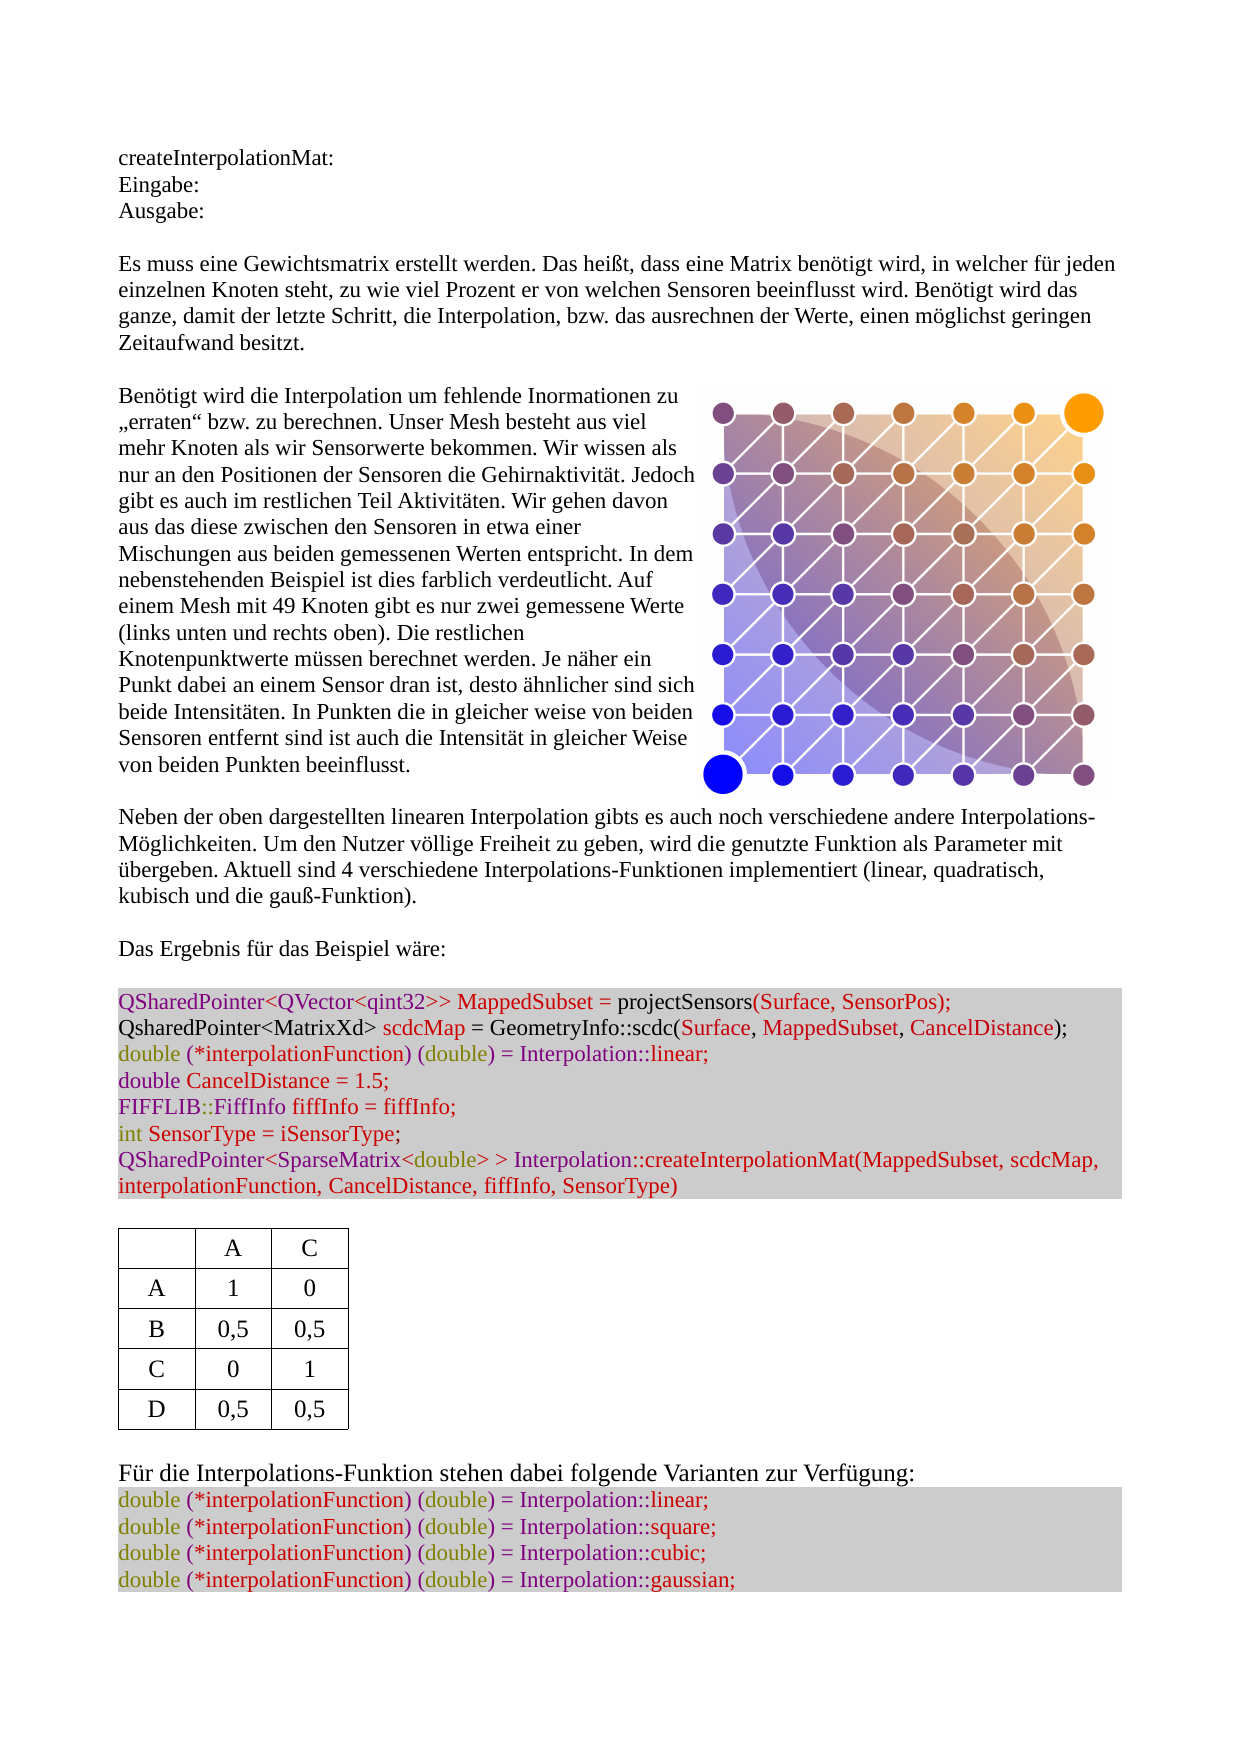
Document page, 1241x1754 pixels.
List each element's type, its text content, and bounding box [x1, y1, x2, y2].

text Es muss eine Gewichtsmatrix erstellt werden. Das heißt, dass eine Matrix benötigt wird, in welcher für jeden einzelnen Knoten steht, zu wie viel Prozent er von welchen Sensoren beeinflusst wird. Benötigt wird das ganze, damit der letzte Schritt, die Interpolation, bzw. das ausrechnen der Werte, einen möglichst geringen Zeitaufwand besitzt. [118, 250, 1122, 355]
table_cell 0,5 [272, 1309, 348, 1348]
table_cell 1 [272, 1349, 348, 1389]
table_cell 1 [196, 1269, 271, 1308]
table_header C [272, 1229, 348, 1268]
table_cell 0 [196, 1349, 271, 1389]
text double (*interpolationFunction) (double) = Interpolation::linear; [118, 1487, 1122, 1513]
text Für die Interpolations-Funktion stehen dabei folgende Varianten zur Verfügung: [118, 1458, 1122, 1487]
text createInterpolationMat: [118, 144, 1122, 171]
table_header [119, 1229, 195, 1268]
text int SensorType = iSensorType; [118, 1119, 1122, 1146]
text QsharedPointer<MatrixXd> scdcMap = GeometryInfo::scdc(Surface, MappedSubset, CancelDistance); [118, 1014, 1122, 1041]
text double (*interpolationFunction) (double) = Interpolation::gaussian; [118, 1566, 1122, 1592]
text QSharedPointer<SparseMatrix<double> > Interpolation::createInterpolationMat(MappedSubset, scdcMap, interpolationFunction, CancelDistance, fiffInfo, SensorType) [118, 1146, 1122, 1199]
table_cell 0,5 [272, 1390, 348, 1429]
text Neben der oben dargestellten linearen Interpolation gibts es auch noch verschiedene andere Interpolations-Möglichkeiten. Um den Nutzer völlige Freiheit zu geben, wird die genutzte Funktion als Parameter mit übergeben. Aktuell sind 4 verschiedene Interpolations-Funktionen implementiert (linear, quadratisch, kubisch und die gauß-Funktion). [118, 803, 1122, 909]
text double (*interpolationFunction) (double) = Interpolation::cubic; [118, 1539, 1122, 1566]
text QSharedPointer<QVector<qint32>> MappedSubset = projectSensors(Surface, SensorPos); [118, 988, 1122, 1014]
text Das Ergebnis für das Beispiel wäre: [118, 935, 1122, 961]
table_cell C [119, 1349, 195, 1389]
text Ausgabe: [118, 197, 1122, 223]
picture [696, 384, 1113, 800]
table_cell 0,5 [196, 1309, 271, 1348]
text Benötigt wird die Interpolation um fehlende Inormationen zu „erraten“ bzw. zu berechnen. Unser Mesh besteht aus viel mehr Knoten als wir Sensorwerte bekommen. Wir wissen als nur an den Positionen der Sensoren die Gehirnaktivität. Jedoch gibt es auch im restlichen Teil Aktivitäten. Wir gehen davon aus das diese zwischen den Sensoren in etwa einer Mischungen aus beiden gemessenen Werten entspricht. In dem nebenstehenden Beispiel ist dies farblich verdeutlicht. Auf einem Mesh mit 49 Knoten gibt es nur zwei gemessene Werte (links unten und rechts oben). Die restlichen Knotenpunktwerte müssen berechnet werden. Je näher ein Punkt dabei an einem Sensor dran ist, desto ähnlicher sind sich beide Intensitäten. In Punkten die in gleicher weise von beiden Sensoren entfernt sind ist auch die Intensität in gleicher Weise von beiden Punkten beeinflusst. [118, 382, 1122, 777]
table_cell B [119, 1309, 195, 1348]
text Eingabe: [118, 171, 1122, 197]
table_header A [196, 1229, 271, 1268]
table_cell 0,5 [196, 1390, 271, 1429]
text double (*interpolationFunction) (double) = Interpolation::square; [118, 1513, 1122, 1539]
text double (*interpolationFunction) (double) = Interpolation::linear; [118, 1041, 1122, 1067]
table_cell A [119, 1269, 195, 1308]
text double CancelDistance = 1.5; [118, 1067, 1122, 1093]
table_cell 0 [272, 1269, 348, 1308]
table_cell D [119, 1390, 195, 1429]
text FIFFLIB::FiffInfo fiffInfo = fiffInfo; [118, 1093, 1122, 1119]
